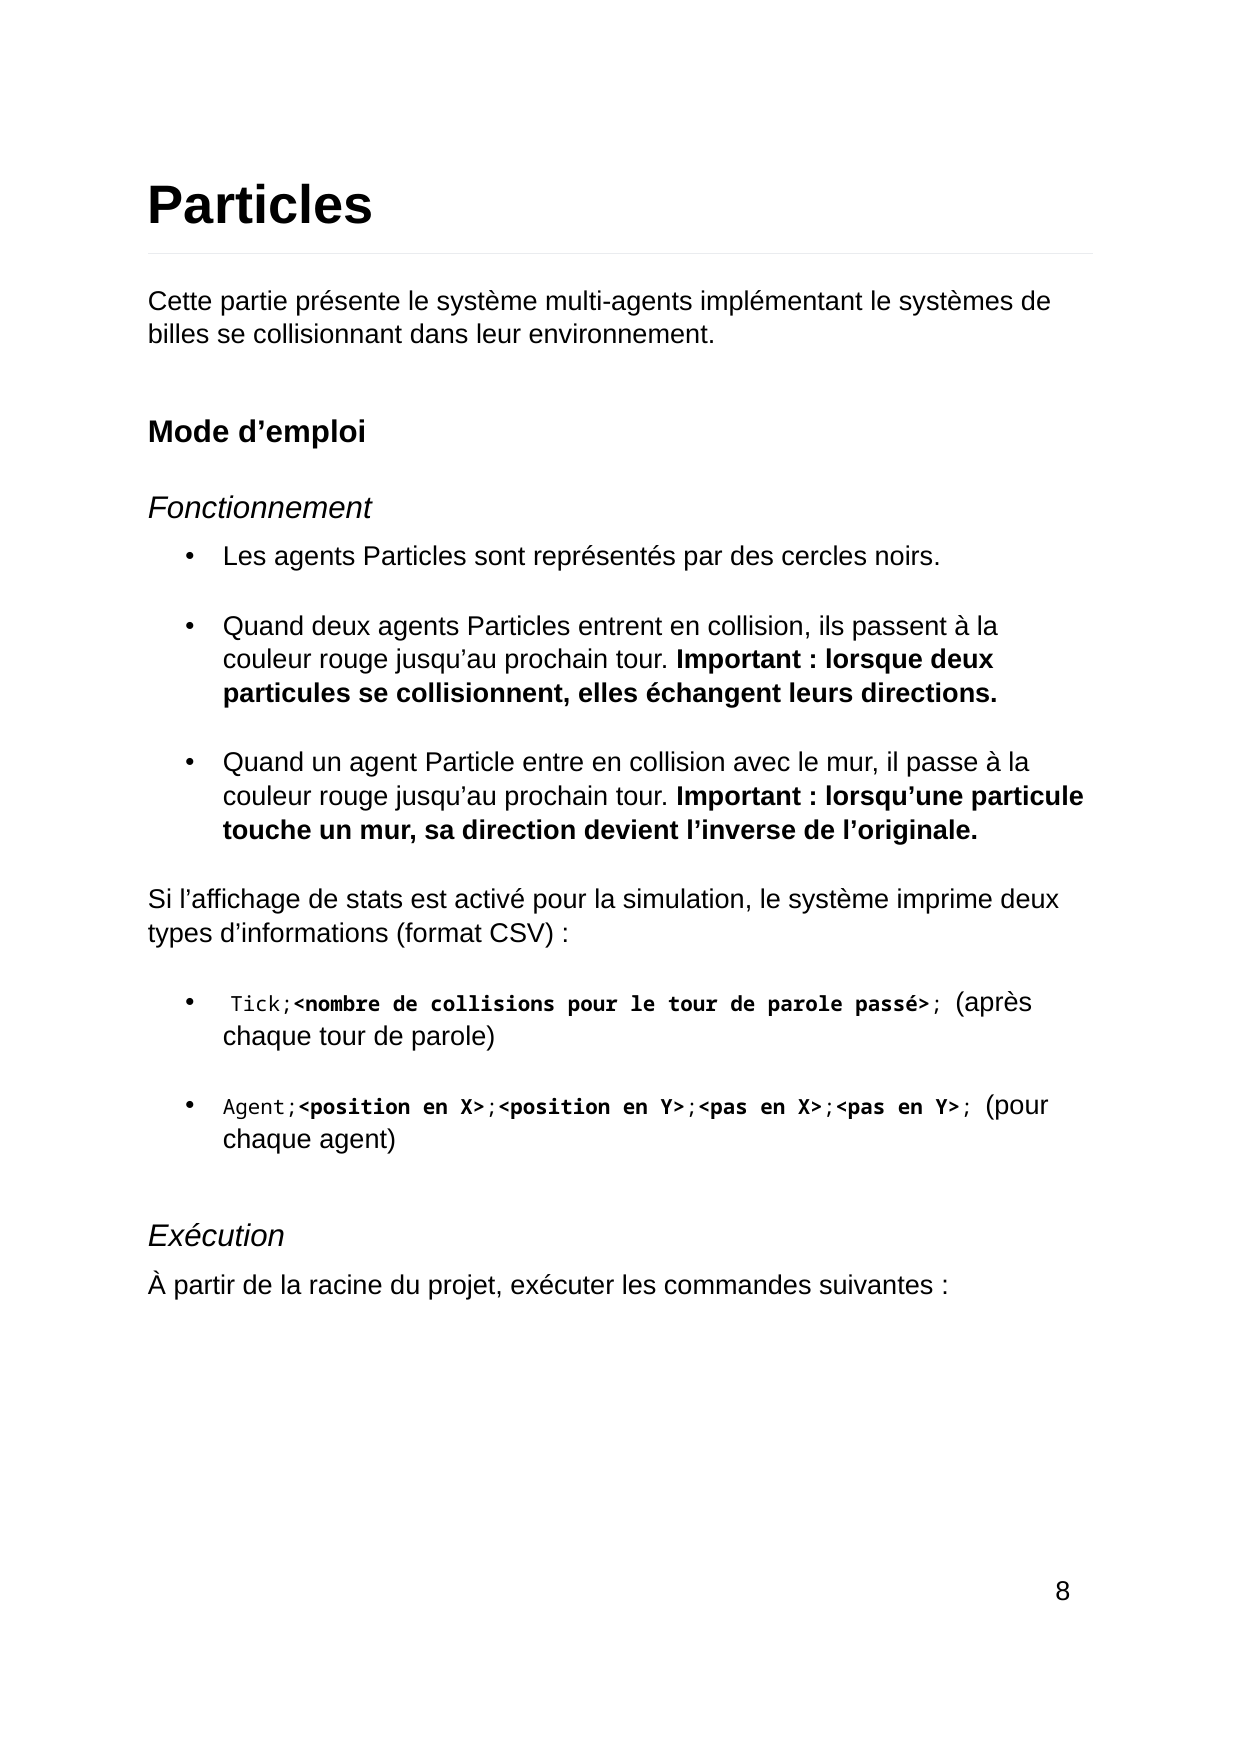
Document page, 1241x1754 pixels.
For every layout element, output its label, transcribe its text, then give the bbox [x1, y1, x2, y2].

text Mode d’emploi [148, 413, 1093, 449]
text Fonctionnement [148, 489, 1093, 525]
list Quand un agent Particle entre en collision avec le mur, il passe à la couleur rouge jusqu’au prochain tour. Important : lorsqu’une particule touche un mur, sa direction devient l’inverse de l’originale. [185, 746, 1093, 845]
text Si l’affichage de stats est activé pour la simulation, le système imprime deux types d’informations (format CSV) : [148, 883, 1093, 948]
list Les agents Particles sont représentés par des cercles noirs. [185, 540, 1093, 572]
list Quand deux agents Particles entrent en collision, ils passent à la couleur rouge jusqu’au prochain tour. Important : lorsque deux particules se collisionnent, elles échangent leurs directions. [185, 609, 1093, 708]
list Tick;<nombre de collisions pour le tour de parole passé>; (après chaque tour de parole) [185, 986, 1093, 1051]
text Cette partie présente le système multi-agents implémentant le systèmes de billes se collisionnant dans leur environnement. [148, 285, 1093, 350]
text Exécution [148, 1217, 1093, 1253]
subtitle Particles [148, 173, 1093, 253]
text À partir de la racine du projet, exécuter les commandes suivantes : [148, 1269, 1093, 1300]
list Agent;<position en X>;<position en Y>;<pas en X>;<pas en Y>; (pour chaque agent) [185, 1089, 1093, 1154]
